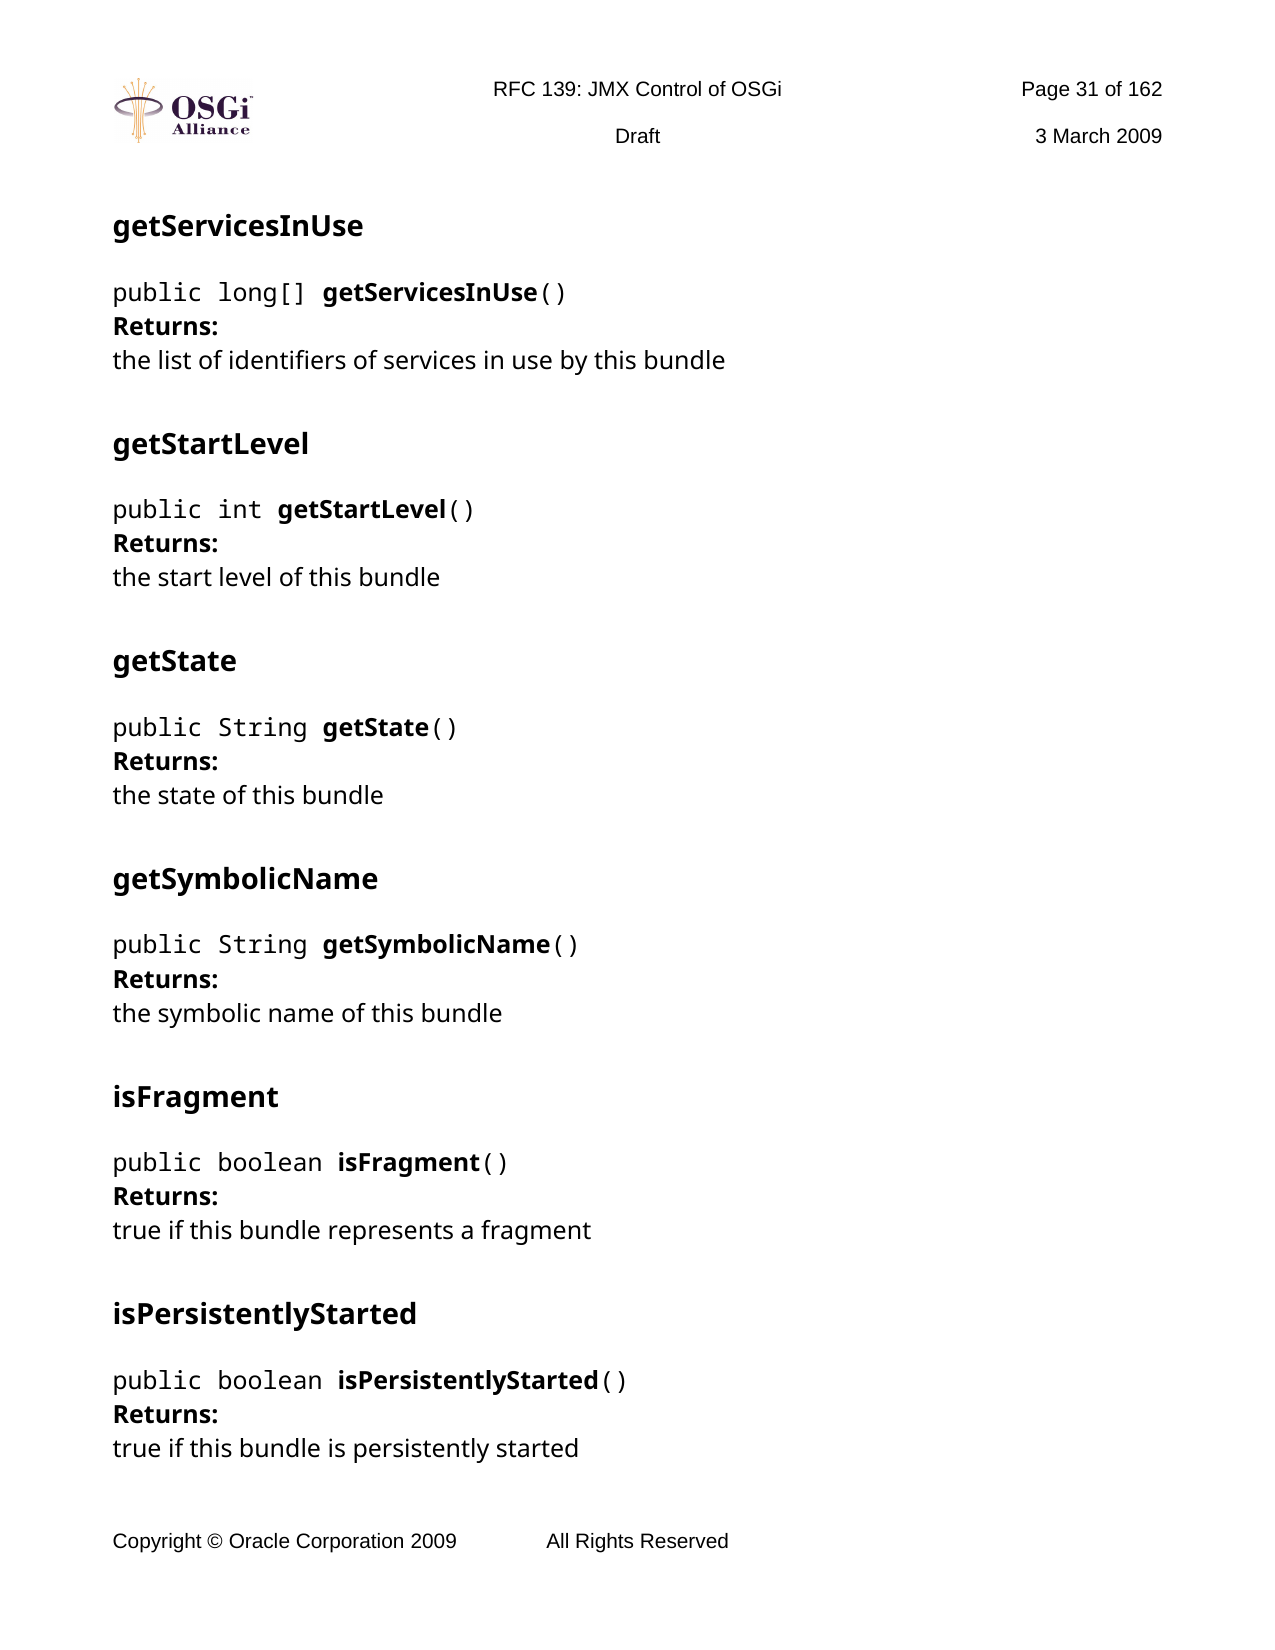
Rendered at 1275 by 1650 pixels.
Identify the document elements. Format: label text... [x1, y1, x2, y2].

text getState [112, 641, 1162, 680]
text true if this bundle is persistently started [112, 1431, 1162, 1464]
text public boolean isPersistentlyStarted() [112, 1362, 1162, 1396]
text public String getSymbolicName() [112, 927, 1162, 961]
text Returns: [112, 526, 1162, 560]
text Returns: [112, 744, 1162, 778]
picture [114, 78, 254, 143]
text public int getStartLevel() [112, 492, 1162, 526]
text the start level of this bundle [112, 560, 1162, 594]
text public boolean isFragment() [112, 1145, 1162, 1179]
text Returns: [112, 1179, 1162, 1213]
text the symbolic name of this bundle [112, 995, 1162, 1029]
text getSymbolicName [112, 858, 1162, 898]
text getStartLevel [112, 423, 1162, 463]
text Returns: [112, 1396, 1162, 1431]
text public long[] getServicesInUse() [112, 274, 1162, 308]
text getServicesInUse [112, 206, 1162, 245]
text isPersistentlyStarted [112, 1293, 1162, 1333]
text the list of identifiers of services in use by this bundle [112, 342, 1162, 377]
text true if this bundle represents a fragment [112, 1213, 1162, 1247]
text isFragment [112, 1076, 1162, 1116]
text the state of this bundle [112, 778, 1162, 812]
text Returns: [112, 961, 1162, 995]
text public String getState() [112, 709, 1162, 744]
text Returns: [112, 308, 1162, 342]
